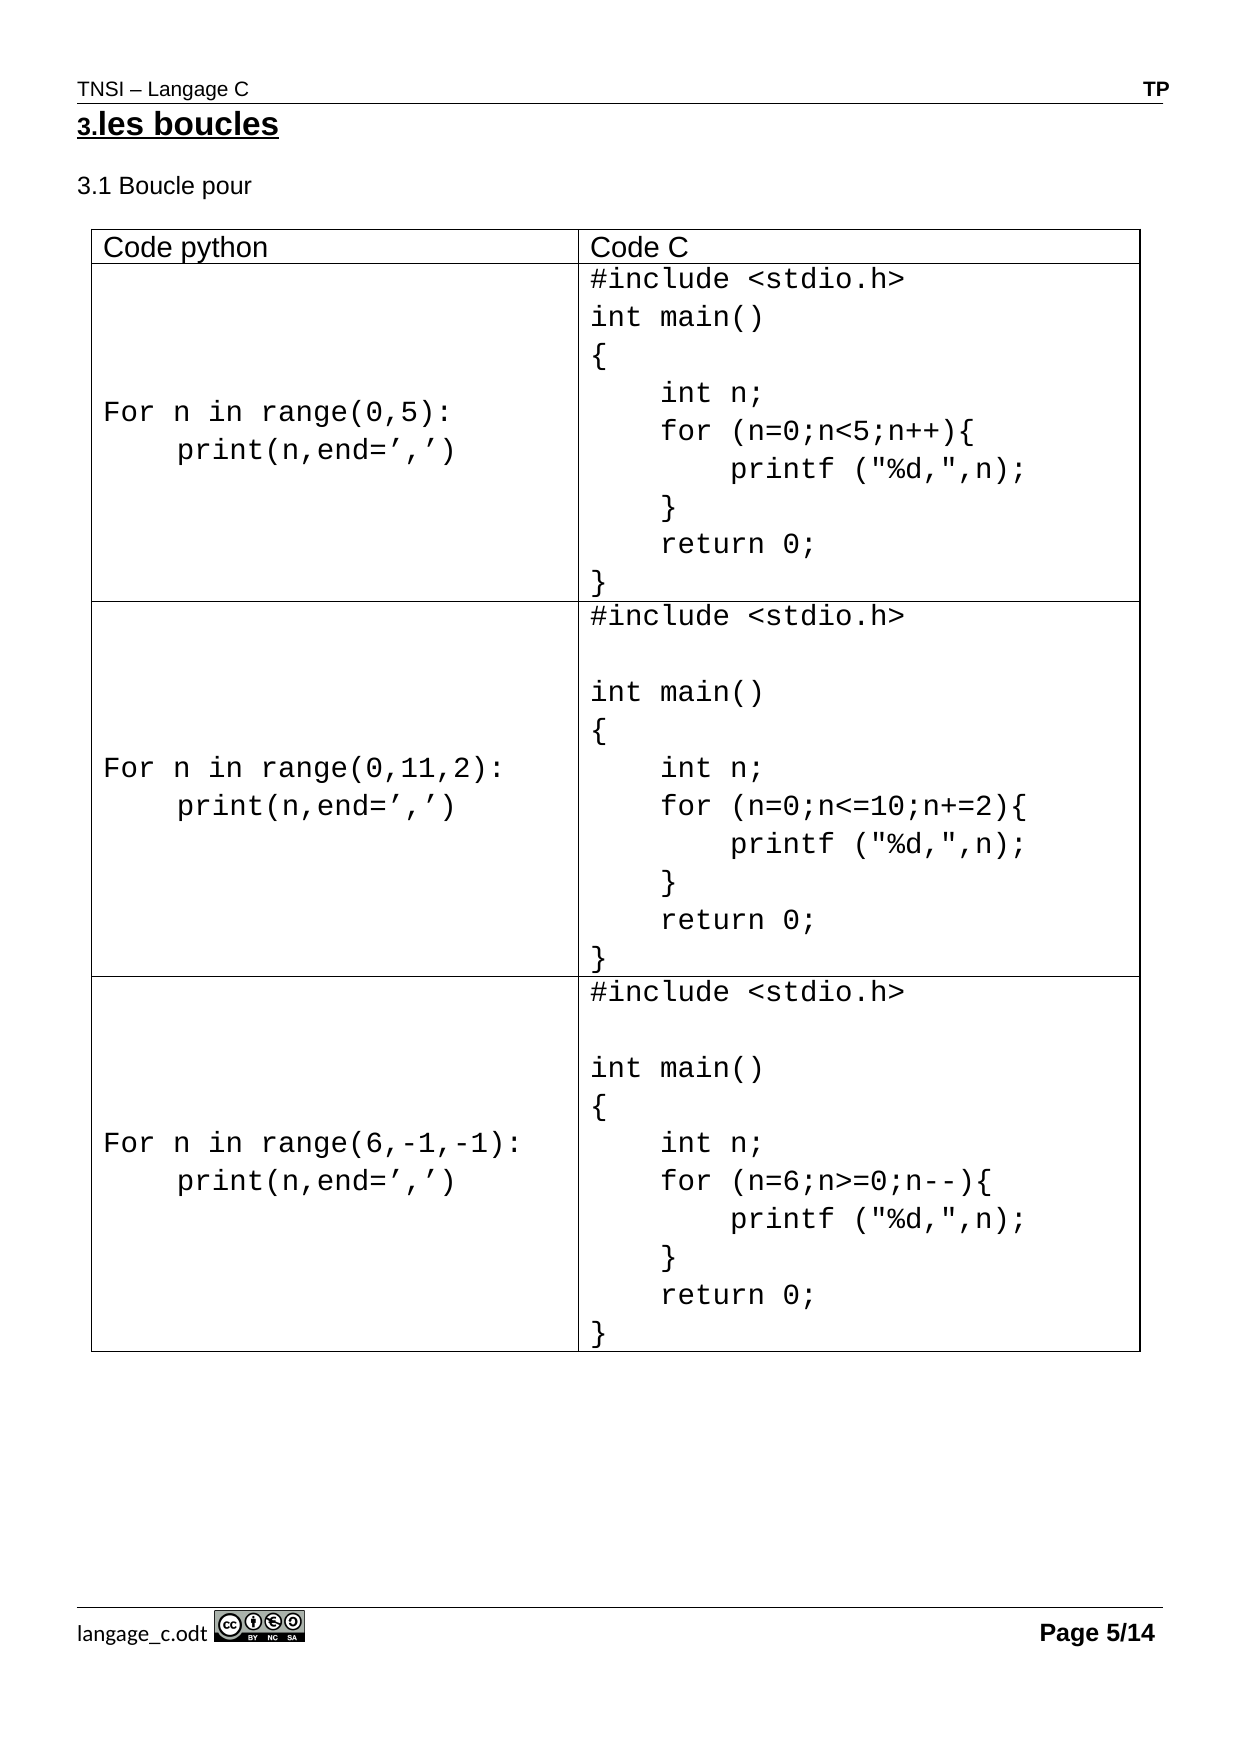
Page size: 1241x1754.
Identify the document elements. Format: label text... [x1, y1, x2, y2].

table_cell #include <stdio.h> int main() { int n; for (n=6;n>=0;n--){ printf ("%d,",n); } return 0; } [579, 977, 1139, 1351]
text 3.1 Boucle pour [77, 171, 1163, 200]
table_header Code C [579, 230, 1139, 263]
table_cell For n in range(0,11,2): print(n,end=’,’) [92, 602, 578, 976]
table_cell For n in range(0,5): print(n,end=’,’) [92, 264, 578, 601]
table_cell For n in range(6,-1,-1): print(n,end=’,’) [92, 977, 578, 1351]
list les boucles [77, 104, 1163, 142]
table_header Code python [92, 230, 578, 263]
table_cell #include <stdio.h> int main() { int n; for (n=0;n<5;n++){ printf ("%d,",n); } return 0; } [579, 264, 1139, 601]
table_cell #include <stdio.h> int main() { int n; for (n=0;n<=10;n+=2){ printf ("%d,",n); } return 0; } [579, 602, 1139, 976]
picture [214, 1610, 305, 1642]
